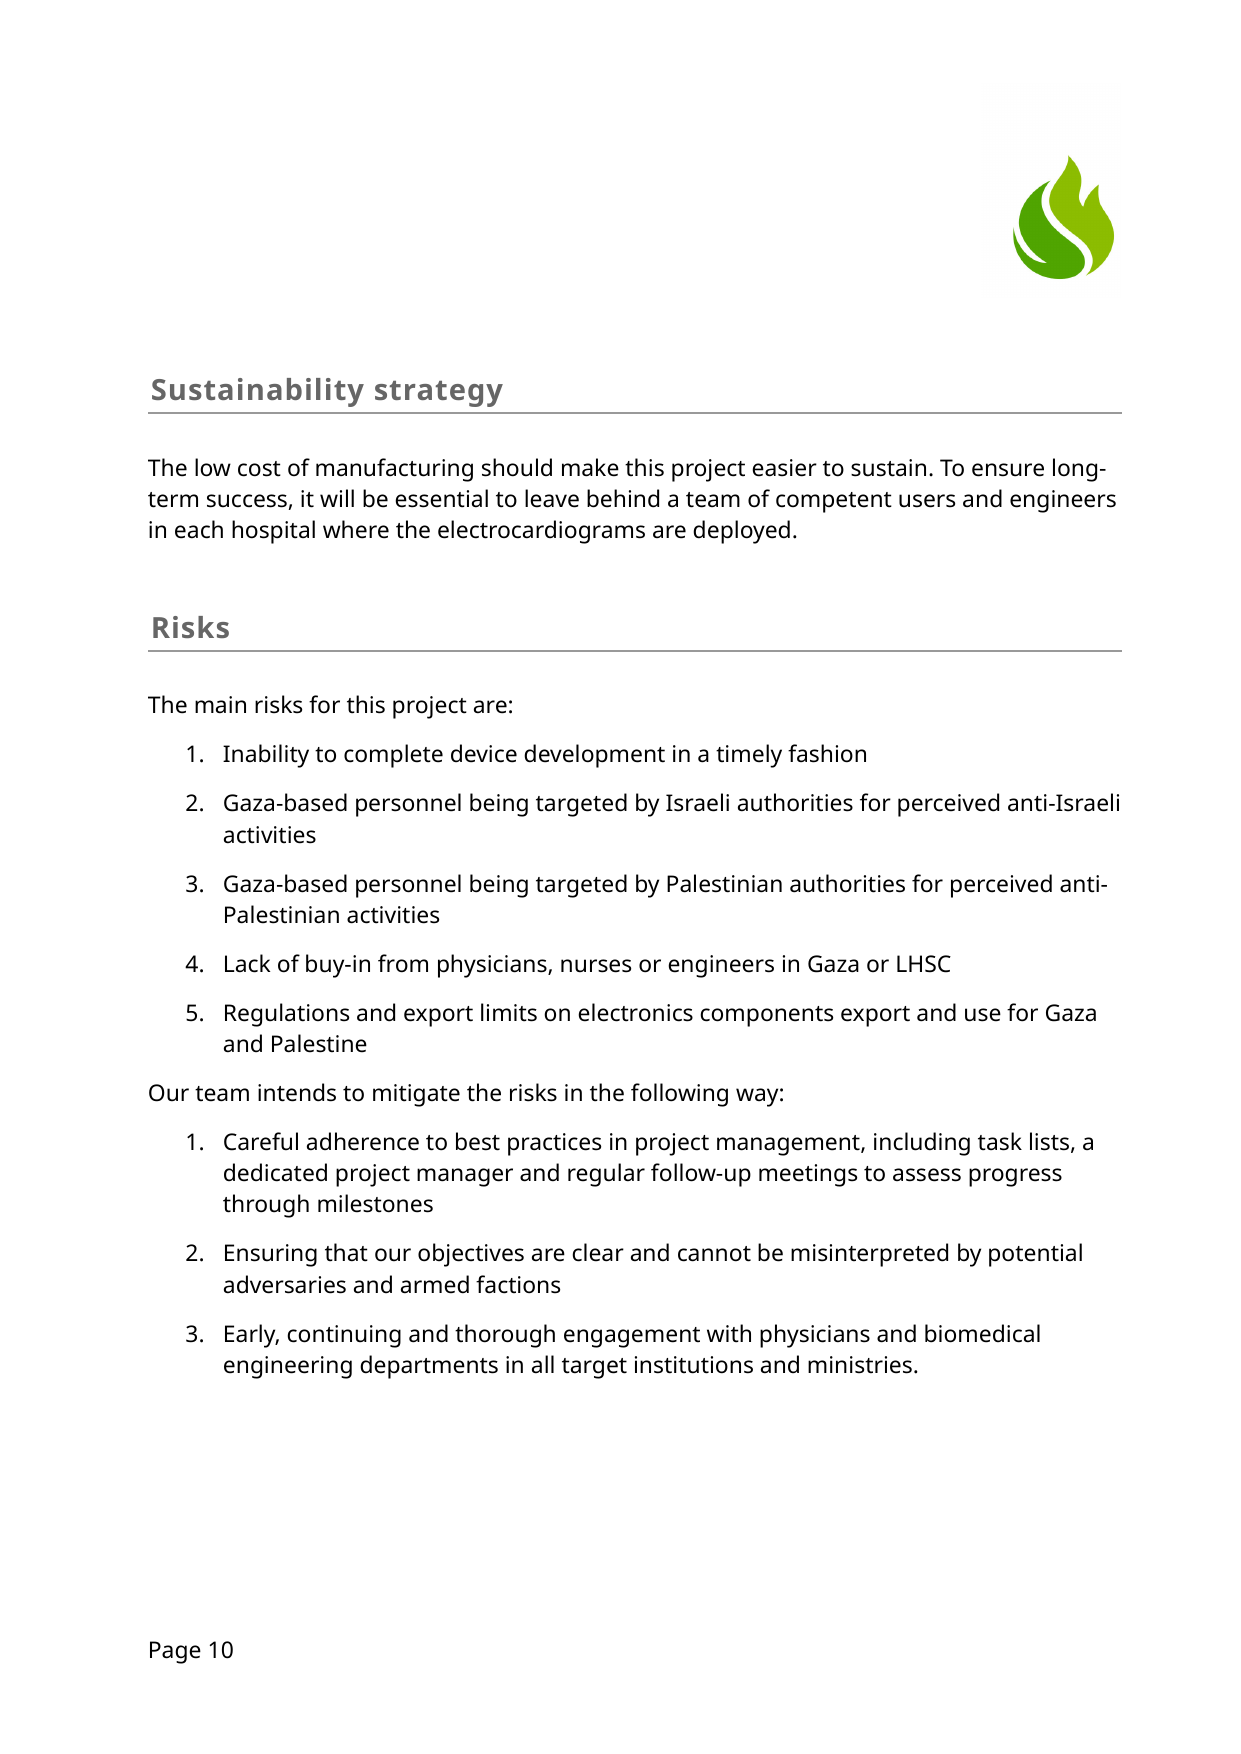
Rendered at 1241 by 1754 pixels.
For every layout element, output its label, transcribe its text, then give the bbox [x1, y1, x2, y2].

list Gaza-based personnel being targeted by Israeli authorities for perceived anti-Israeli activities [185, 787, 1122, 850]
list Ensuring that our objectives are clear and cannot be misinterpreted by potential adversaries and armed factions [185, 1237, 1122, 1300]
subtitle Risks [148, 604, 1122, 650]
text Our team intends to mitigate the risks in the following way: [148, 1077, 1122, 1108]
picture [981, 83, 1026, 298]
list Inability to complete device development in a timely fashion [185, 738, 1122, 769]
text The low cost of manufacturing should make this project easier to sustain. To ensure long-term success, it will be essential to leave behind a team of competent users and engineers in each hospital where the electrocardiograms are deployed. [148, 451, 1122, 545]
text The main risks for this project are: [148, 689, 1122, 721]
list Careful adherence to best practices in project management, including task lists, a dedicated project manager and regular follow-up meetings to assess progress through milestones [185, 1126, 1122, 1219]
list Early, continuing and thorough engagement with physicians and biomedical engineering departments in all target institutions and ministries. [185, 1317, 1122, 1380]
list Regulations and export limits on electronics components export and use for Gaza and Palestine [185, 997, 1122, 1059]
list Gaza-based personnel being targeted by Palestinian authorities for perceived anti-Palestinian activities [185, 867, 1122, 930]
list Lack of buy-in from physicians, nurses or engineers in Gaza or LHSC [185, 948, 1122, 979]
subtitle Sustainability strategy [148, 366, 1122, 412]
